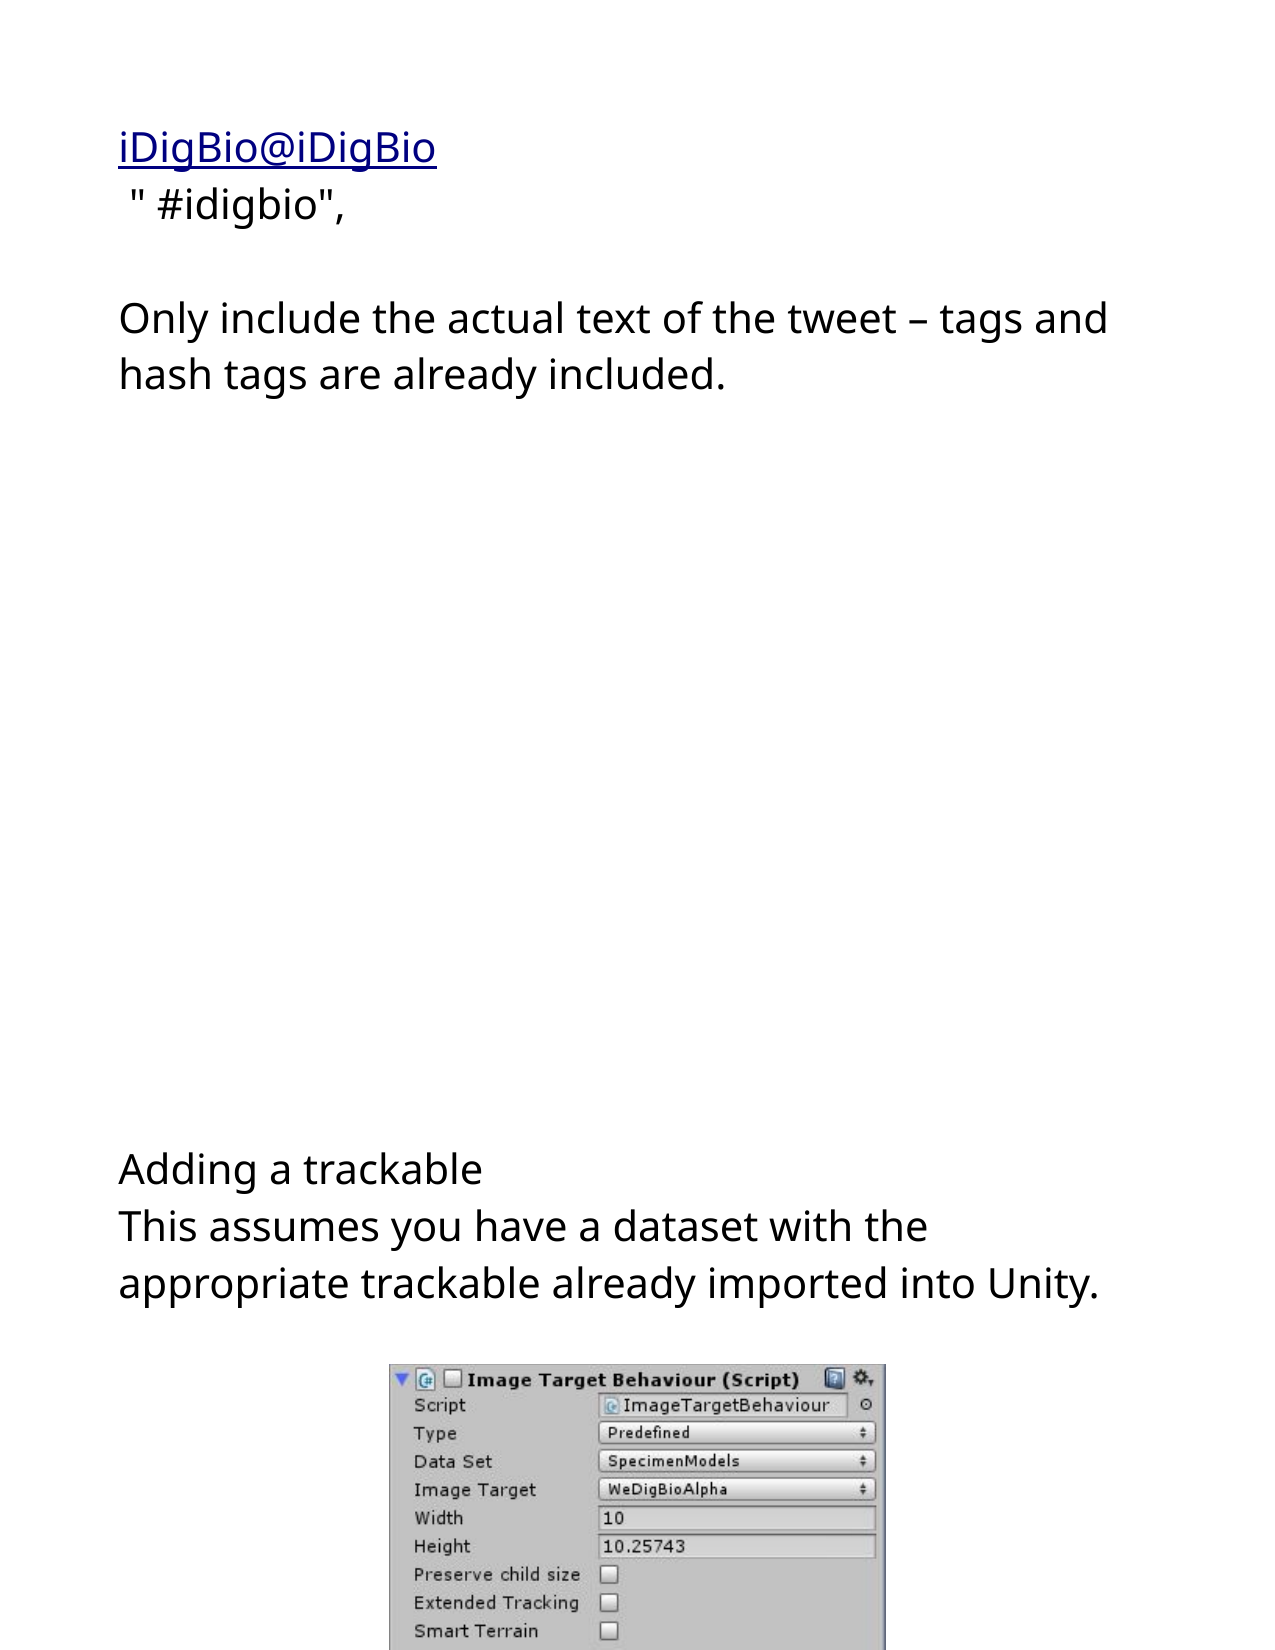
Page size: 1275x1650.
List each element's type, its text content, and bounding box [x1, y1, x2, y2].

text This assumes you have a dataset with the appropriate trackable already imported into Unity. [118, 1197, 1157, 1310]
text Only include the actual text of the tweet – tags and hash tags are already included. [118, 288, 1157, 402]
text Adding a trackable [118, 1140, 1157, 1197]
text " #idigbio", [118, 175, 1157, 232]
picture [389, 1364, 886, 1650]
text iDigBio@iDigBio [118, 118, 1157, 175]
